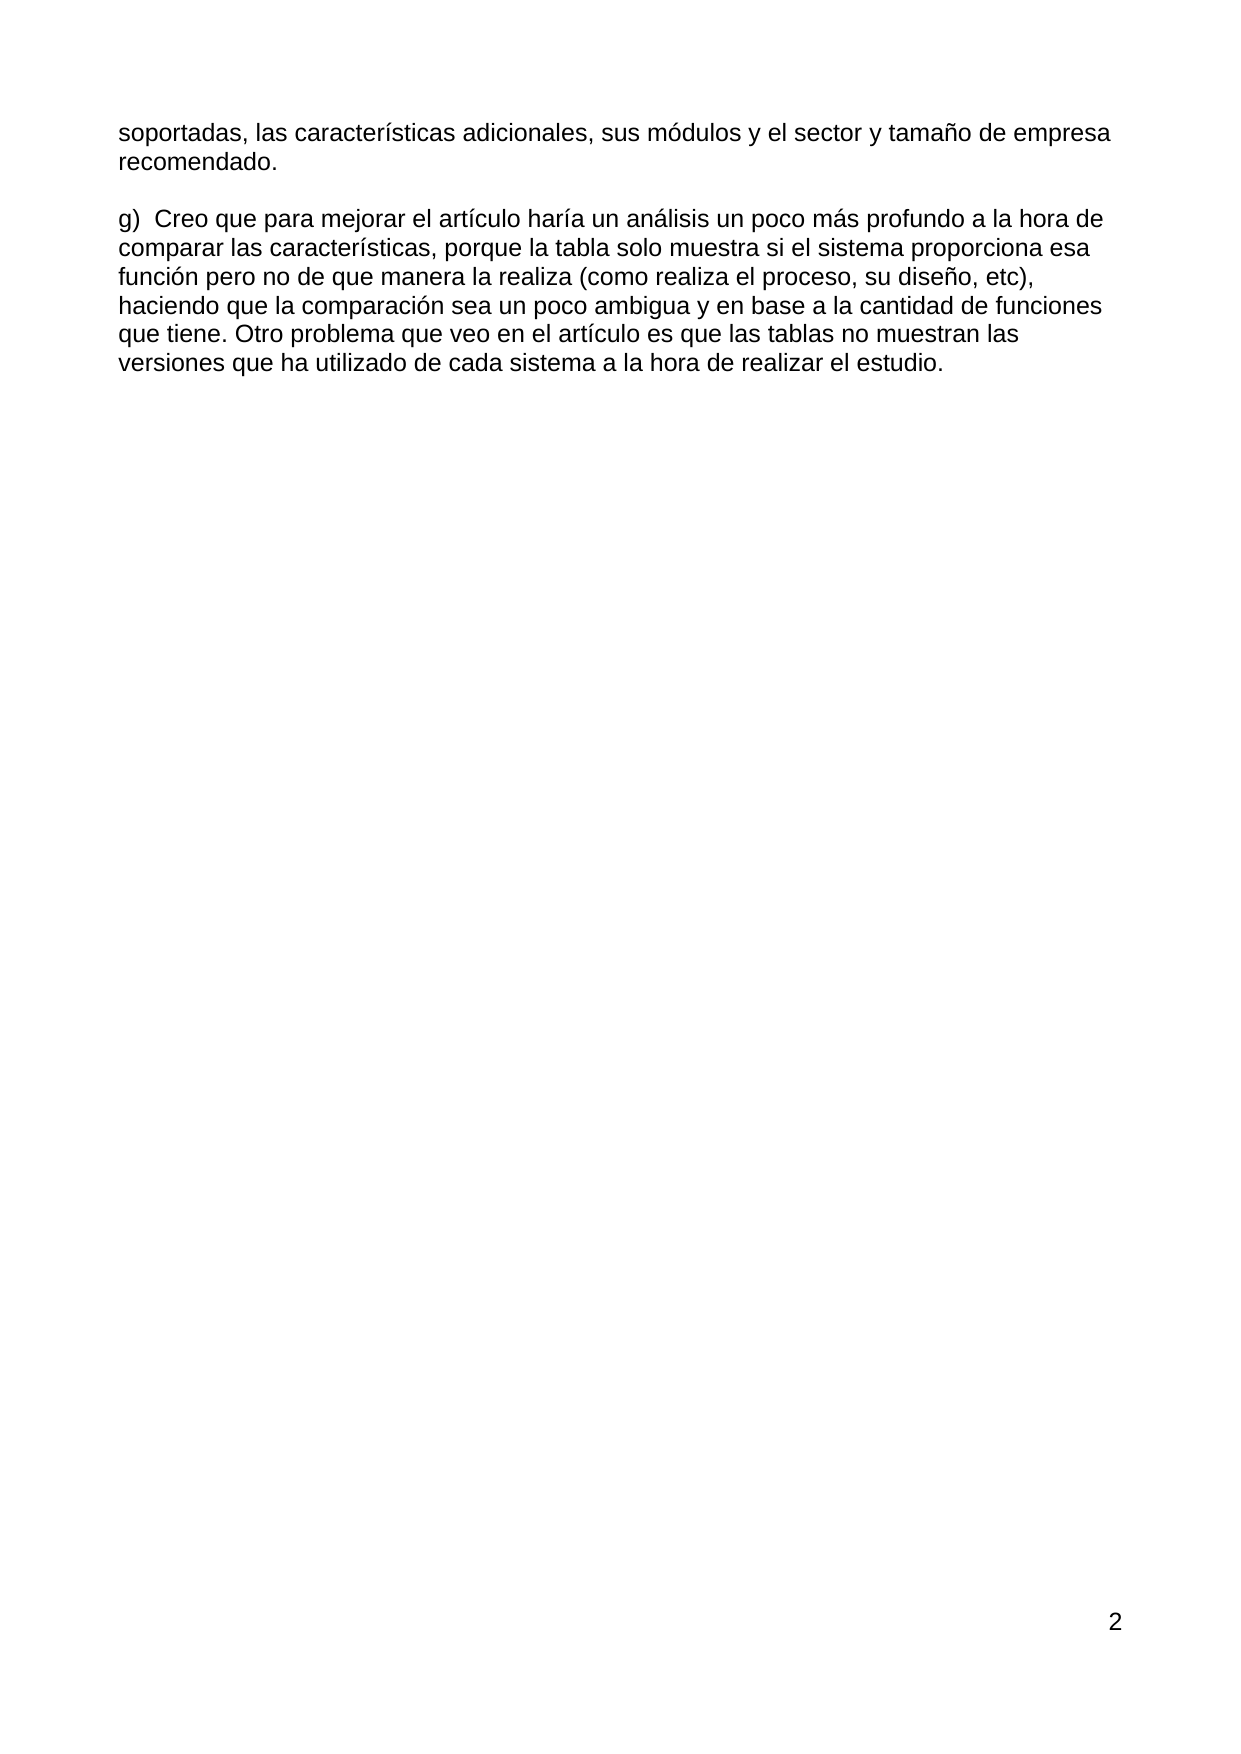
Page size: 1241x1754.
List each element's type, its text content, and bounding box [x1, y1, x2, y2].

text g) Creo que para mejorar el artículo haría un análisis un poco más profundo a la hora de comparar las características, porque la tabla solo muestra si el sistema proporciona esa función pero no de que manera la realiza (como realiza el proceso, su diseño, etc), haciendo que la comparación sea un poco ambigua y en base a la cantidad de funciones que tiene. Otro problema que veo en el artículo es que las tablas no muestran las versiones que ha utilizado de cada sistema a la hora de realizar el estudio. [118, 204, 1122, 377]
text soportadas, las características adicionales, sus módulos y el sector y tamaño de empresa recomendado. [118, 118, 1122, 176]
